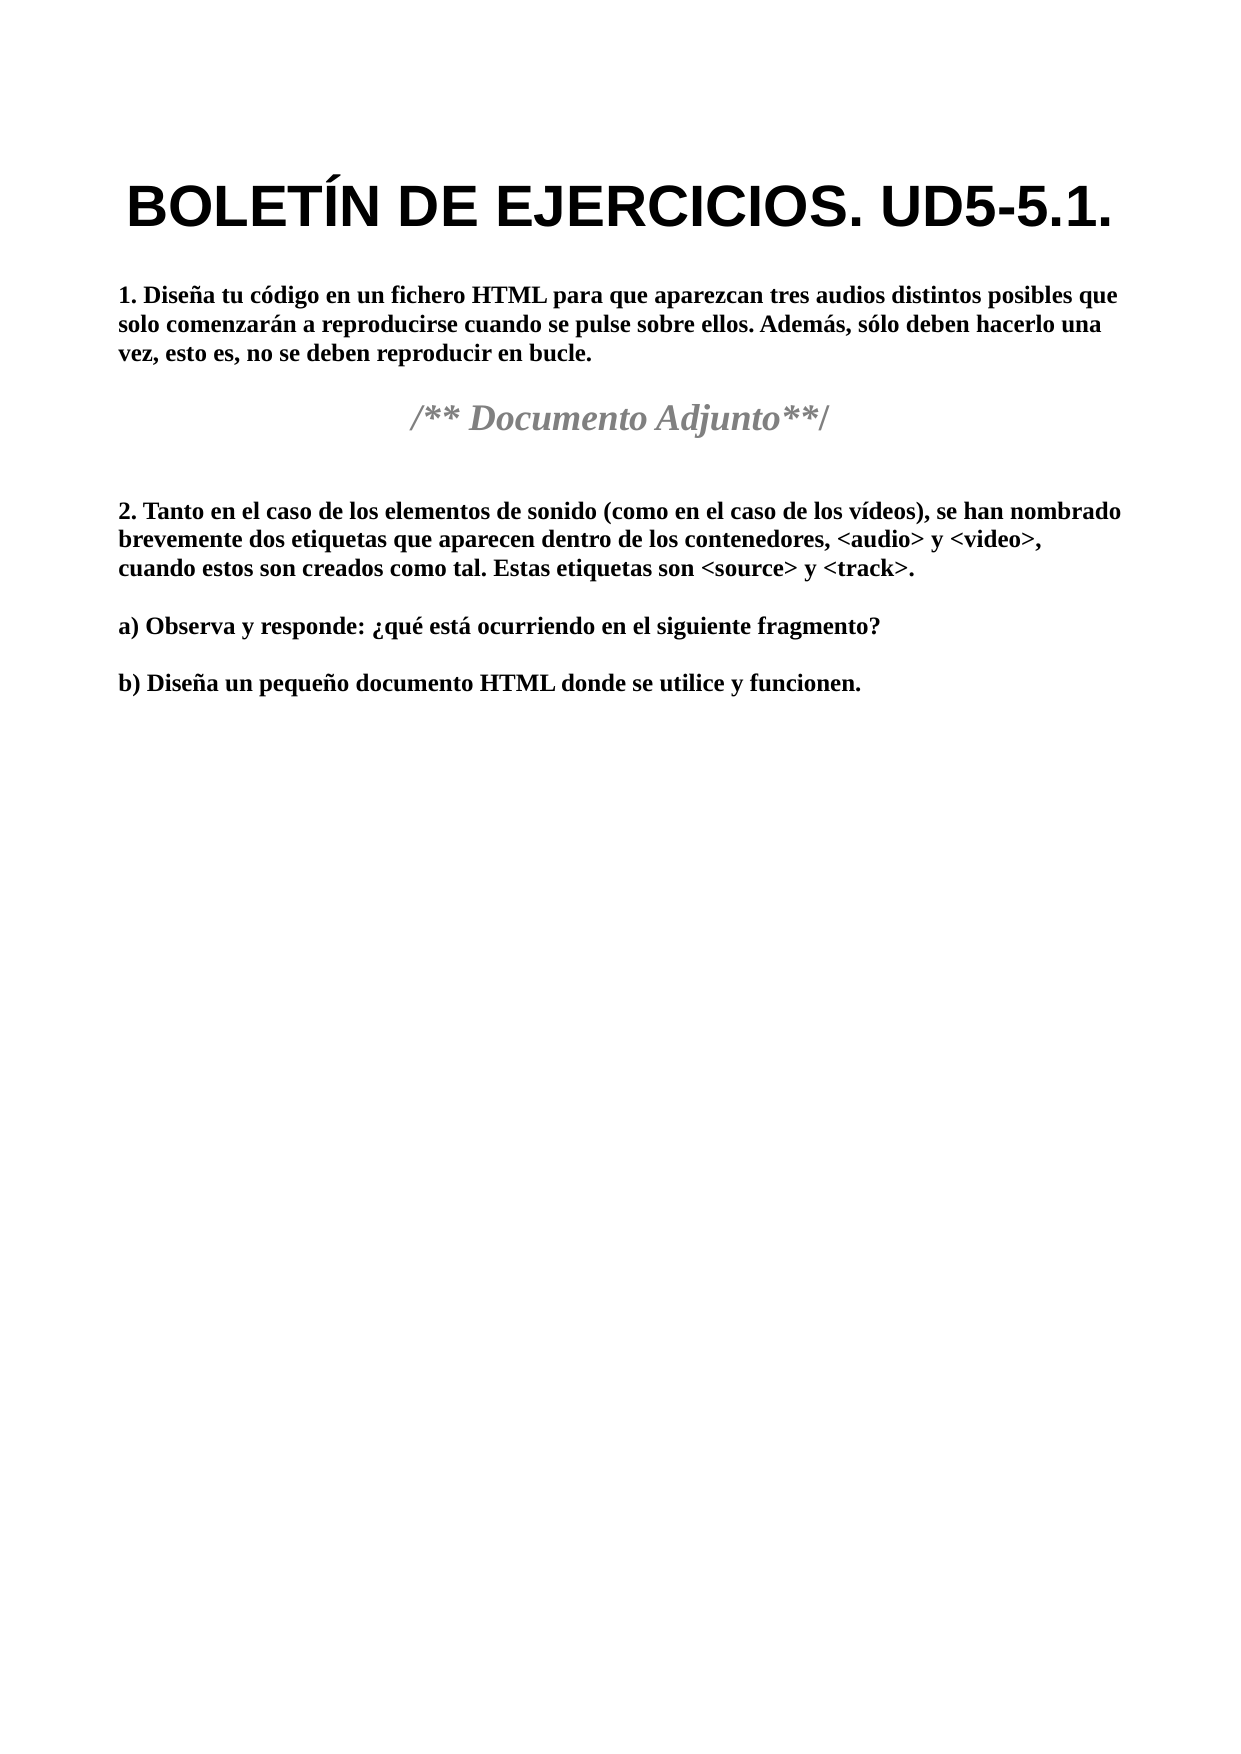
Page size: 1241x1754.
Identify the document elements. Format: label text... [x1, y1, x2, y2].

text 2. Tanto en el caso de los elementos de sonido (como en el caso de los vídeos), se han nombrado [118, 496, 1122, 524]
text brevemente dos etiquetas que aparecen dentro de los contenedores, <audio> y <video>, cuando estos son creados como tal. Estas etiquetas son <source> y <track>. [118, 524, 1122, 582]
text 1. Diseña tu código en un fichero HTML para que aparezcan tres audios distintos posibles que solo comenzarán a reproducirse cuando se pulse sobre ellos. Además, sólo deben hacerlo una vez, esto es, no se deben reproducir en bucle. [118, 280, 1122, 366]
text b) Diseña un pequeño documento HTML donde se utilice y funcionen. [118, 668, 1122, 697]
title BOLETÍN DE EJERCICIOS. UD5-5.1. [118, 172, 1122, 239]
text a) Observa y responde: ¿qué está ocurriendo en el siguiente fragmento? [118, 611, 1122, 639]
text /** Documento Adjunto**/ [118, 395, 1122, 438]
